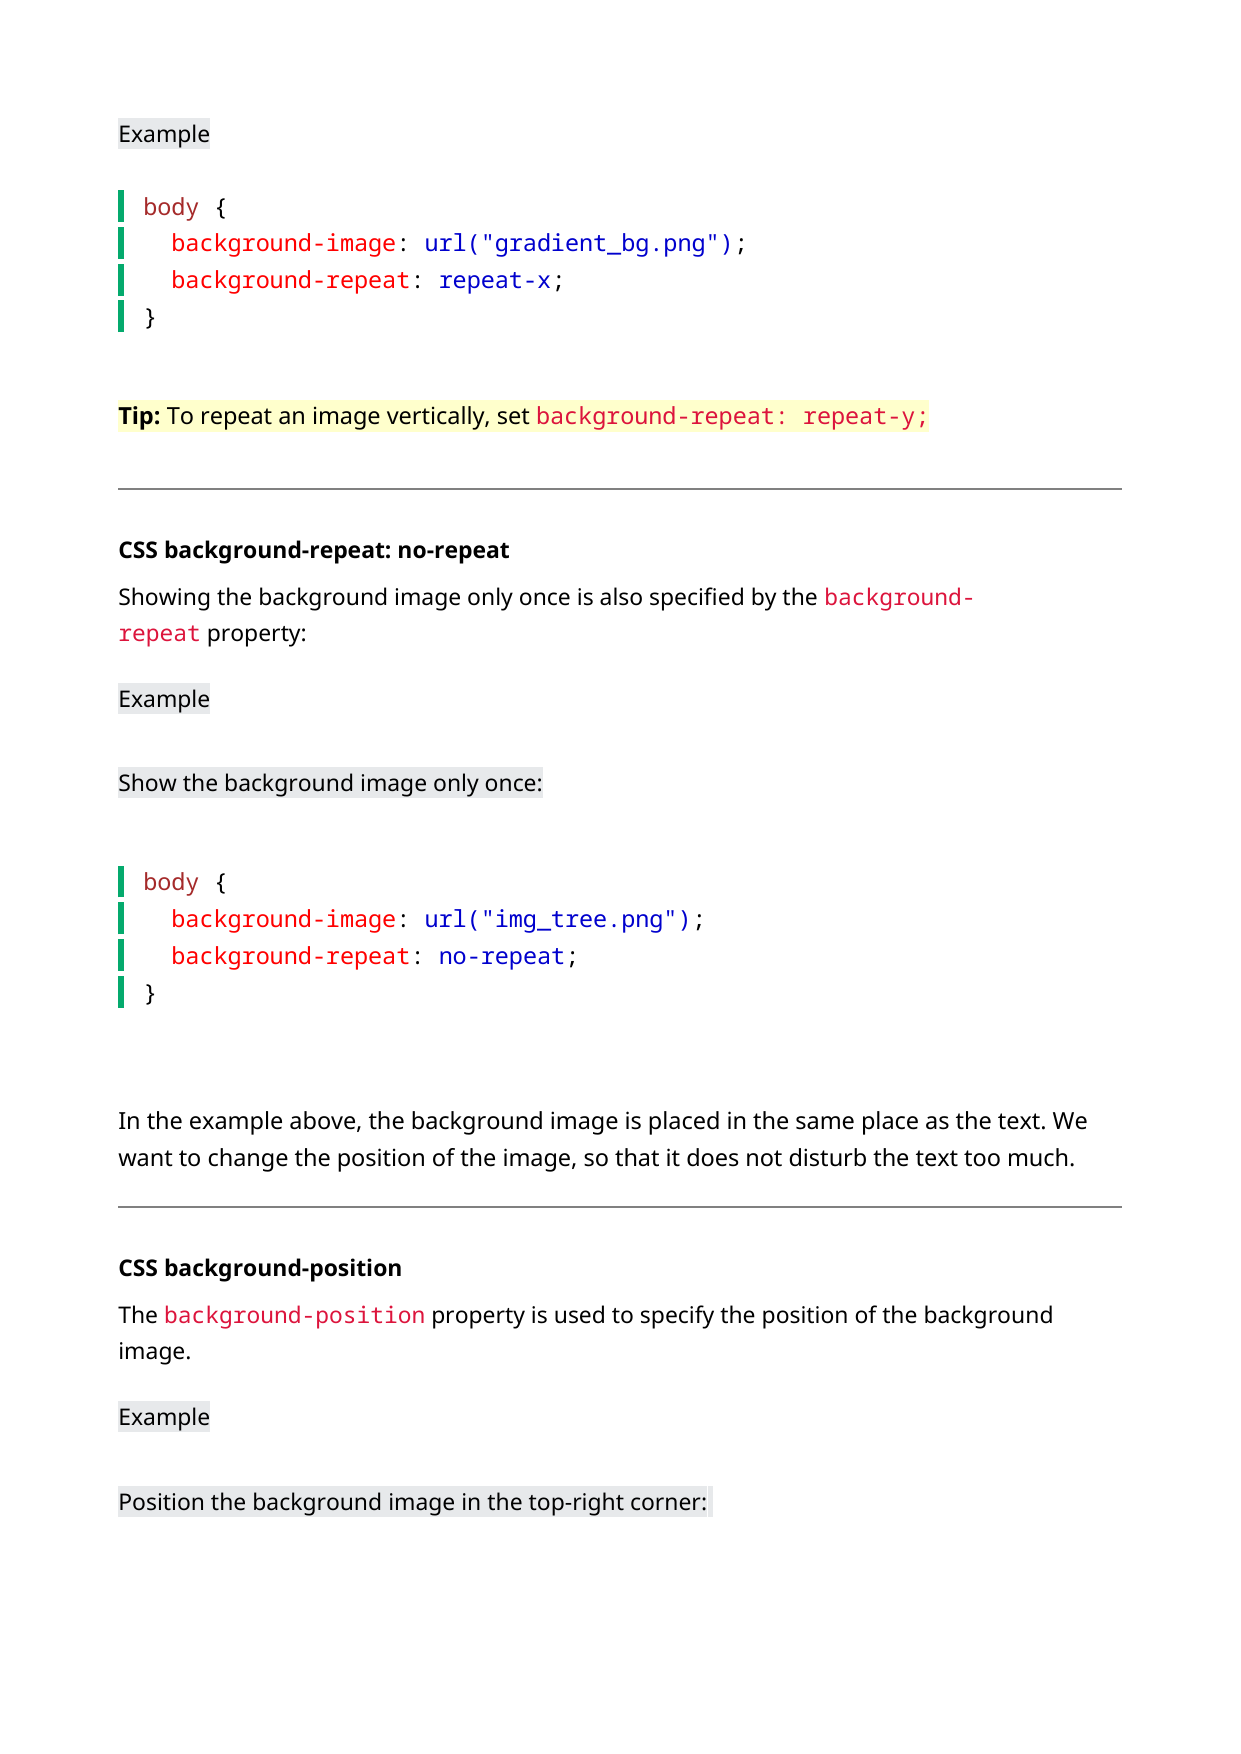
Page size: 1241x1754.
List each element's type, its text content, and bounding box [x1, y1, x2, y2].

subtitle Example [118, 118, 1122, 149]
text Show the background image only once: [118, 767, 1122, 798]
text In the example above, the background image is placed in the same place as the text. We want to change the position of the image, so that it does not disturb the text too much. [118, 1104, 1122, 1173]
subtitle Example [118, 1401, 1122, 1432]
subtitle CSS background-position [118, 1252, 1122, 1283]
text The background-position property is used to specify the position of the background image. [118, 1299, 1122, 1366]
text body { background-image: url("img_tree.png"); background-repeat: no-repeat; } [118, 866, 1122, 1008]
subtitle CSS background-repeat: no-repeat [118, 534, 1122, 565]
text Position the background image in the top-right corner: [118, 1486, 1122, 1517]
text Tip: To repeat an image vertically, set background-repeat: repeat-y; [118, 399, 1122, 432]
text body { background-image: url("gradient_bg.png"); background-repeat: repeat-x; } [118, 190, 1122, 332]
text Showing the background image only once is also specified by the background-repeat property: [118, 581, 1122, 648]
subtitle Example [118, 683, 1122, 714]
